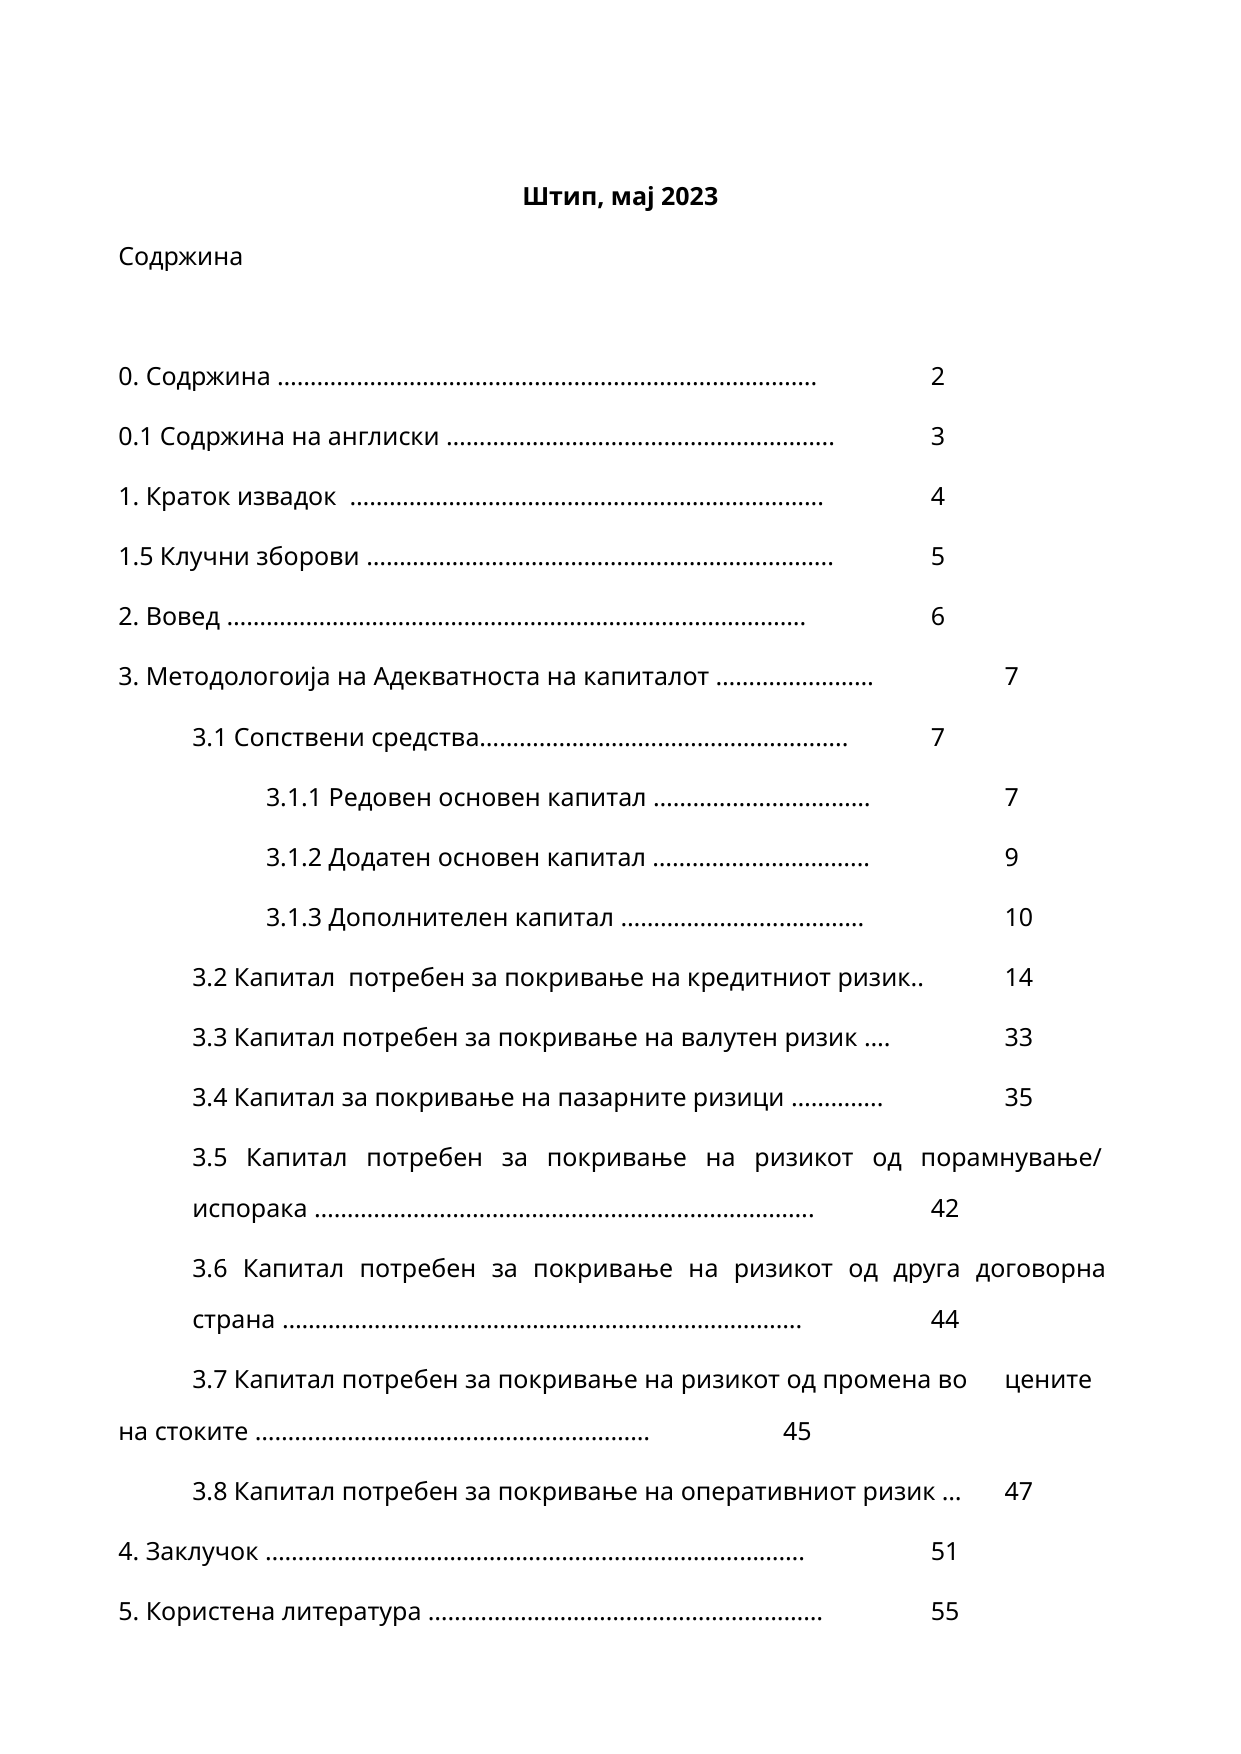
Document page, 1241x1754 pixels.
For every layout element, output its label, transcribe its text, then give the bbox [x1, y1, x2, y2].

text 3. Методологоија на Адекватноста на капиталот …………………… 7 [118, 659, 1122, 693]
text 3.1 Сопствени средства……………………………………………….. 7 [118, 719, 1122, 753]
text Штип, мај 2023 [118, 178, 1122, 212]
text 3.1.2 Додатен основен капитал …………………………... 9 [118, 839, 1122, 873]
text 3.5 Капитал потребен за покривање на ризикот од порамнување/ испорака …………………………………………………………………. 42 [118, 1140, 1122, 1225]
text 3.3 Капитал потребен за покривање на валутен ризик …. 33 [118, 1020, 1122, 1054]
text 3.1.3 Дополнителен капитал ………………………………. 10 [118, 899, 1122, 933]
text 2. Вовед ……………………………………………………………………………. 6 [118, 599, 1122, 633]
text 4. Заклучок ………………………………………………………………………. 51 [118, 1533, 1122, 1567]
text 3.8 Капитал потребен за покривање на оперативниот ризик … 47 [118, 1473, 1122, 1507]
text 3.2 Капитал потребен за покривање на кредитниот ризик.. 14 [118, 959, 1122, 994]
text 3.1.1 Редовен основен капитал …………………………… 7 [118, 779, 1122, 813]
text Содржина [118, 238, 1122, 272]
text 1. Краток извадок ……………………………………………………………... 4 [118, 479, 1122, 513]
text 0. Содржина ………………………………………………………………………. 2 [118, 358, 1122, 393]
text 0.1 Содржина на англиски ………………………………………………….. 3 [118, 419, 1122, 453]
text 5. Користена литература …………………………………………………… 55 [118, 1593, 1122, 1628]
text 1.5 Клучни зборови …………………………………………………………….. 5 [118, 539, 1122, 573]
text 3.7 Капитал потребен за покривање на ризикот од промена во цените на стоките …………………………………………………… 45 [118, 1362, 1122, 1447]
text 3.4 Капитал за покривање на пазарните ризици ………….. 35 [118, 1080, 1122, 1114]
text 3.6 Капитал потребен за покривање на ризикот од друга договорна страна ……………………………………………………………………. 44 [118, 1251, 1122, 1336]
